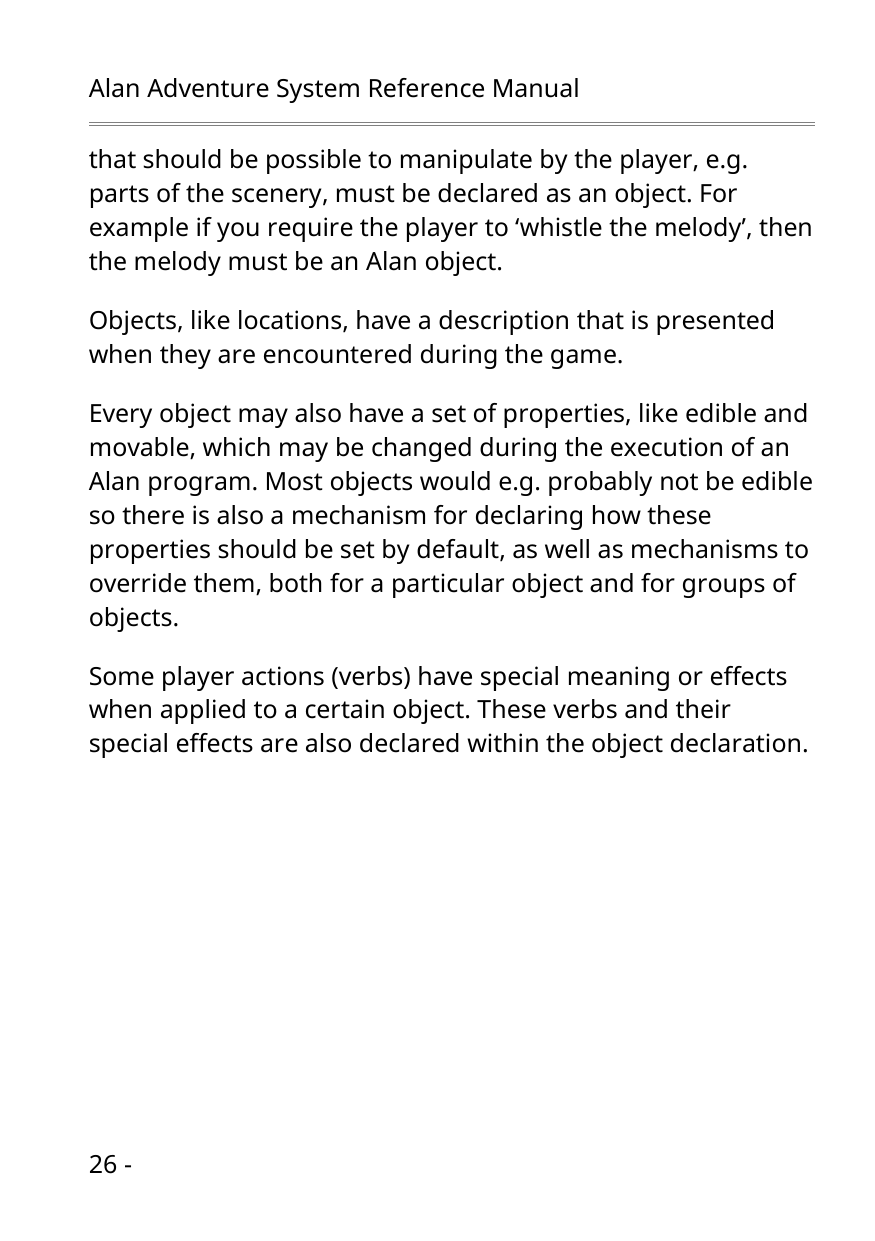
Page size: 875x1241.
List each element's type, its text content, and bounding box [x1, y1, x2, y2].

text Objects, like locations, have a description that is presented when they are en­countered during the game. [88, 303, 815, 371]
text Every object may also have a set of properties, like edible and movable, which may be changed during the execution of an Alan program. Most objects would e.g. probably not be edible so there is also a mechanism for declaring how these properties should be set by default, as well as mechanisms to override them, both for a particular object and for groups of objects. [88, 396, 815, 633]
text that should be possible to manipulate by the player, e.g. parts of the scenery, must be declared as an object. For example if you require the player to ‘whistle the melody’, then the melody must be an Alan object. [88, 142, 815, 278]
text Some player actions (verbs) have special meaning or effects when applied to a certain object. These verbs and their special effects are also declared within the object declaration. [88, 658, 815, 760]
